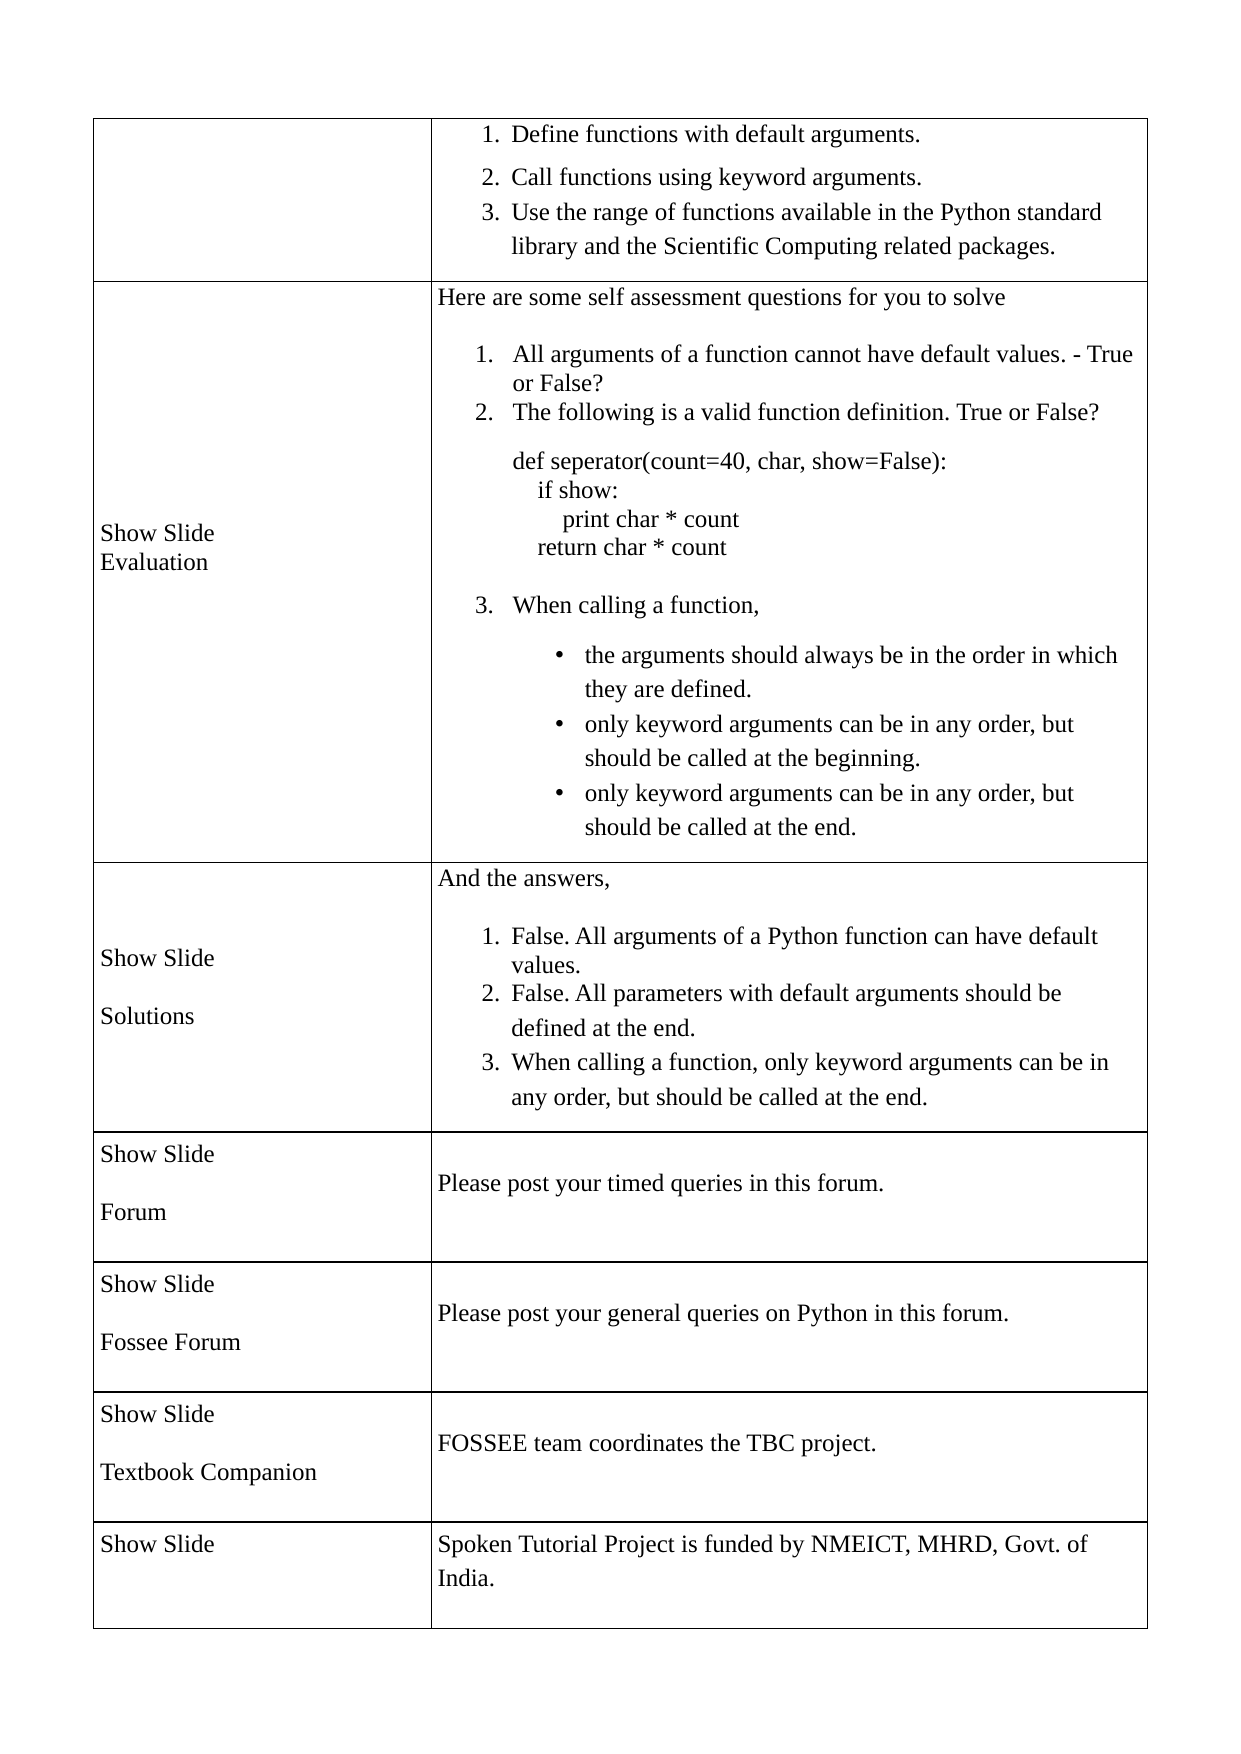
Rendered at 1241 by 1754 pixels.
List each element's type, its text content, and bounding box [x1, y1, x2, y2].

table_cell Show Slide Textbook Companion [94, 1393, 431, 1521]
table_cell Please post your general queries on Python in this forum. [432, 1263, 1147, 1391]
table_cell And the answers, False. All arguments of a Python function can have default values. False. All parameters with default arguments should be defined at the end. When calling a function, only keyword arguments can be in any order, but should be called at the end. [432, 863, 1147, 1131]
table_cell Please post your timed queries in this forum. [432, 1133, 1147, 1261]
table_cell Show Slide Forum [94, 1133, 431, 1261]
table_cell Show Slide Solutions [94, 863, 431, 1131]
table_cell Here are some self assessment questions for you to solve All arguments of a function cannot have default values. - True or False? The following is a valid function definition. True or False? def seperator(count=40, char, show=False): if show: print char * count return char * count When calling a function, the arguments should always be in the order in which they are defined. only keyword arguments can be in any order, but should be called at the beginning. only keyword arguments can be in any order, but should be called at the end. [432, 282, 1147, 862]
table_cell FOSSEE team coordinates the TBC project. [432, 1393, 1147, 1521]
table_cell [94, 119, 431, 281]
table_cell This brings us to the end of this tutorial. In this tutorial, we have learned to, Define functions with default arguments. Call functions using keyword arguments. Use the range of functions available in the Python standard library and the Scientific Computing related packages. [432, 119, 1147, 281]
table_cell Show Slide [94, 1523, 431, 1628]
table_cell Show Slide Evaluation [94, 282, 431, 862]
table_cell Spoken Tutorial Project is funded by NMEICT, MHRD, Govt. of India. [432, 1523, 1147, 1628]
table_cell Show Slide Fossee Forum [94, 1263, 431, 1391]
